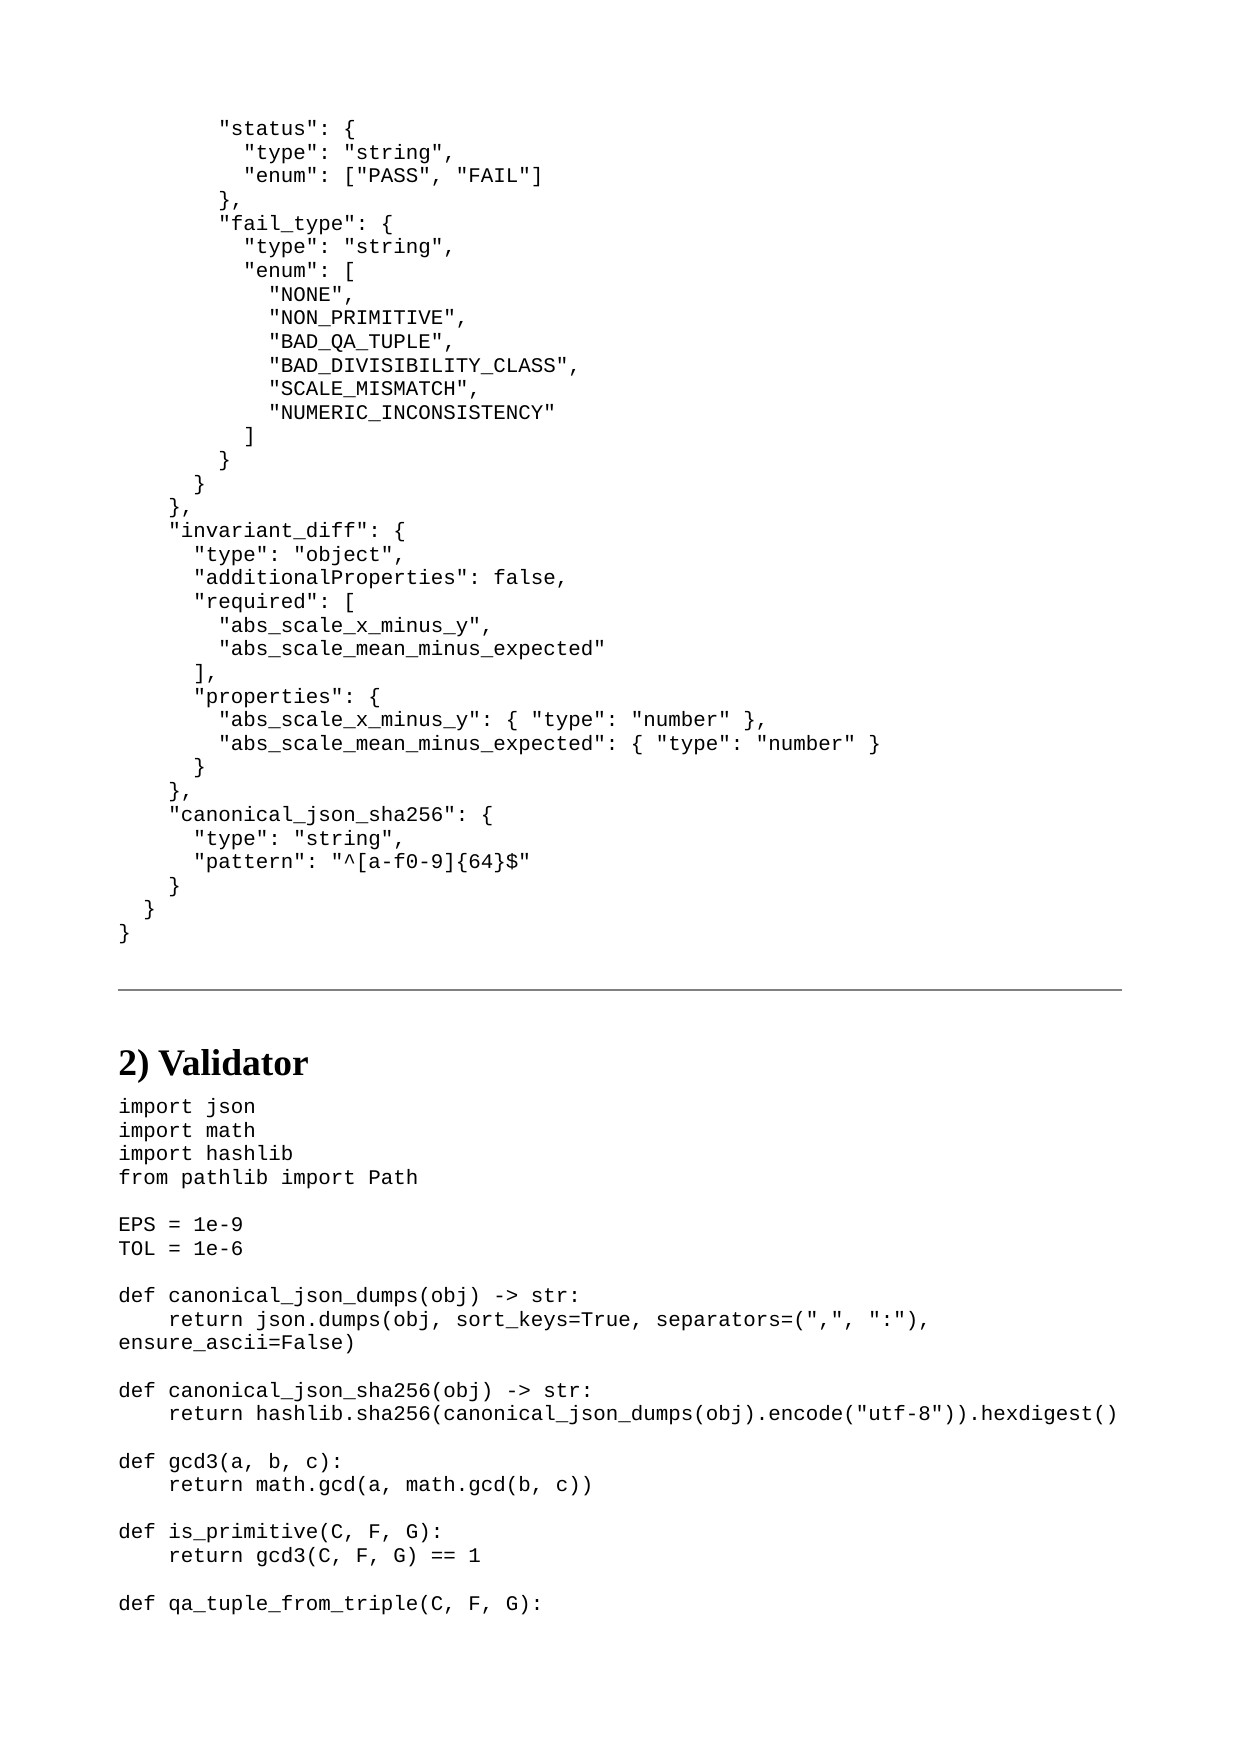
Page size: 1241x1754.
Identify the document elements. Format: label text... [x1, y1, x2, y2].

text "type": "string", [118, 827, 1122, 851]
text "type": "string", [118, 142, 1122, 165]
text "NON_PRIMITIVE", [118, 307, 1122, 331]
text "enum": [ [118, 260, 1122, 284]
text "abs_scale_mean_minus_expected": { "type": "number" } [118, 733, 1122, 757]
text "type": "string", [118, 236, 1122, 260]
text "pattern": "^[a-f0-9]{64}$" [118, 851, 1122, 875]
text "BAD_QA_TUPLE", [118, 331, 1122, 354]
text def canonical_json_sha256(obj) -> str: [118, 1380, 1122, 1403]
text }, [118, 496, 1122, 520]
text "enum": ["PASS", "FAIL"] [118, 165, 1122, 189]
text def gcd3(a, b, c): [118, 1451, 1122, 1474]
text "status": { [118, 118, 1122, 142]
text "BAD_DIVISIBILITY_CLASS", [118, 354, 1122, 378]
text def canonical_json_dumps(obj) -> str: [118, 1285, 1122, 1309]
text } [118, 922, 1122, 946]
text "additionalProperties": false, [118, 567, 1122, 591]
text "type": "object", [118, 544, 1122, 567]
text "abs_scale_mean_minus_expected" [118, 638, 1122, 662]
text } [118, 875, 1122, 898]
text } [118, 898, 1122, 922]
text } [118, 449, 1122, 473]
text return json.dumps(obj, sort_keys=True, separators=(",", ":"), ensure_ascii=False) [118, 1309, 1122, 1356]
text "abs_scale_x_minus_y": { "type": "number" }, [118, 709, 1122, 733]
text EPS = 1e-9 [118, 1214, 1122, 1238]
text "abs_scale_x_minus_y", [118, 615, 1122, 638]
text def is_primitive(C, F, G): [118, 1522, 1122, 1545]
text import json [118, 1096, 1122, 1119]
subtitle 2) Validator [118, 1040, 1122, 1083]
text "NONE", [118, 284, 1122, 307]
text "properties": { [118, 686, 1122, 709]
text "fail_type": { [118, 213, 1122, 236]
text "required": [ [118, 591, 1122, 615]
text "invariant_diff": { [118, 520, 1122, 544]
text "NUMERIC_INCONSISTENCY" [118, 402, 1122, 426]
text import math [118, 1119, 1122, 1143]
text } [118, 473, 1122, 496]
text } [118, 757, 1122, 780]
text return hashlib.sha256(canonical_json_dumps(obj).encode("utf-8")).hexdigest() [118, 1403, 1122, 1427]
text ] [118, 426, 1122, 449]
text }, [118, 189, 1122, 213]
text "SCALE_MISMATCH", [118, 378, 1122, 402]
text from pathlib import Path [118, 1167, 1122, 1191]
text return math.gcd(a, math.gcd(b, c)) [118, 1474, 1122, 1498]
text import hashlib [118, 1143, 1122, 1167]
text def qa_tuple_from_triple(C, F, G): [118, 1592, 1122, 1616]
text ], [118, 662, 1122, 686]
text }, [118, 780, 1122, 804]
text return gcd3(C, F, G) == 1 [118, 1545, 1122, 1569]
text TOL = 1e-6 [118, 1238, 1122, 1261]
text "canonical_json_sha256": { [118, 804, 1122, 827]
